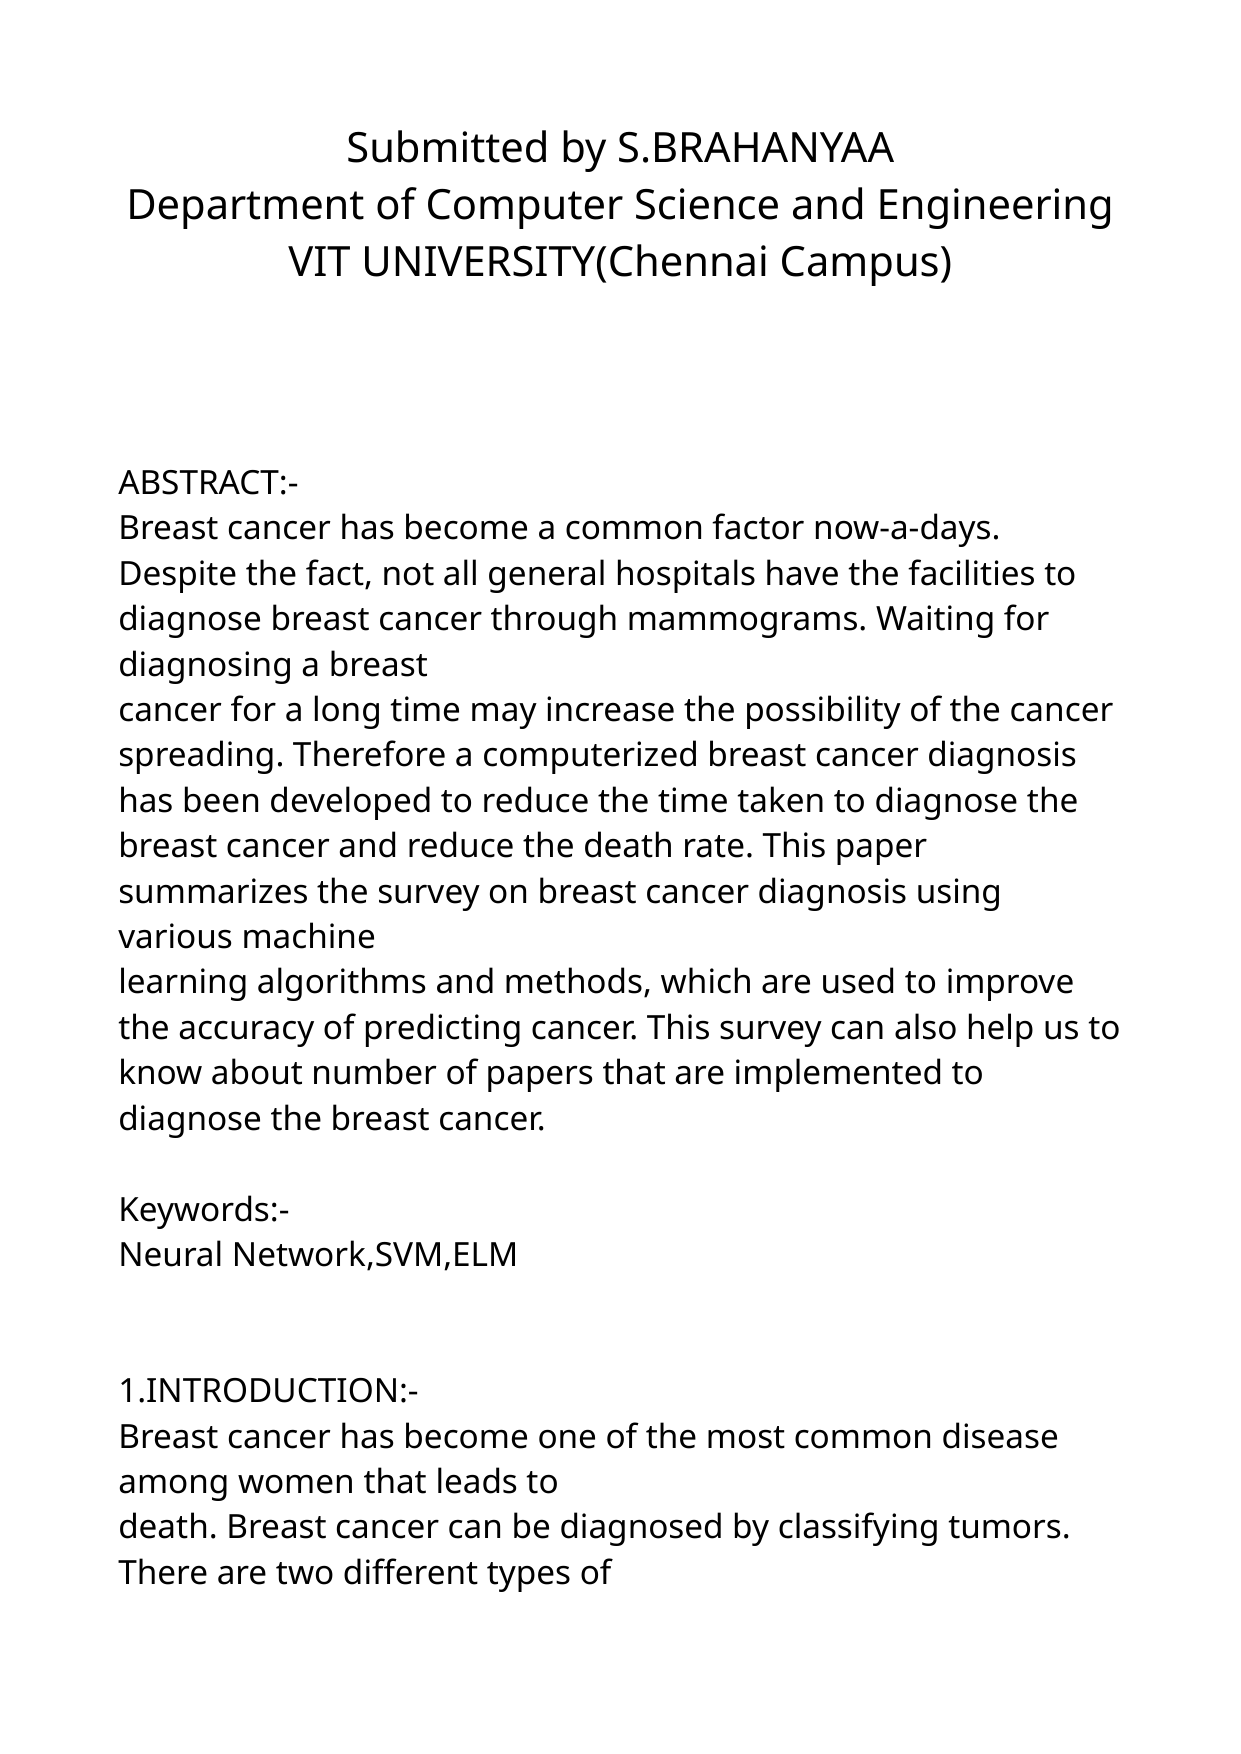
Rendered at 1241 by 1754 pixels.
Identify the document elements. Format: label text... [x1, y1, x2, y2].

text cancer for a long time may increase the possibility of the cancer spreading. Therefore a computerized breast cancer diagnosis has been developed to reduce the time taken to diagnose the breast cancer and reduce the death rate. This paper summarizes the survey on breast cancer diagnosis using various machine [118, 686, 1122, 958]
text VIT UNIVERSITY(Chennai Campus) [118, 232, 1122, 288]
text ABSTRACT:- [118, 459, 1122, 504]
text Submitted by S.BRAHANYAA [118, 118, 1122, 175]
text Keywords:- [118, 1185, 1122, 1231]
text Breast cancer has become one of the most common disease among women that leads to [118, 1412, 1122, 1503]
text Breast cancer has become a common factor now-a-days. Despite the fact, not all general hospitals have the facilities to diagnose breast cancer through mammograms. Waiting for diagnosing a breast [118, 504, 1122, 686]
text learning algorithms and methods, which are used to improve the accuracy of predicting cancer. This survey can also help us to know about number of papers that are implemented to diagnose the breast cancer. [118, 958, 1122, 1140]
text 1.INTRODUCTION:- [118, 1367, 1122, 1412]
text death. Breast cancer can be diagnosed by classifying tumors. There are two different types of [118, 1503, 1122, 1594]
text Department of Computer Science and Engineering [118, 175, 1122, 232]
text Neural Network,SVM,ELM [118, 1231, 1122, 1276]
